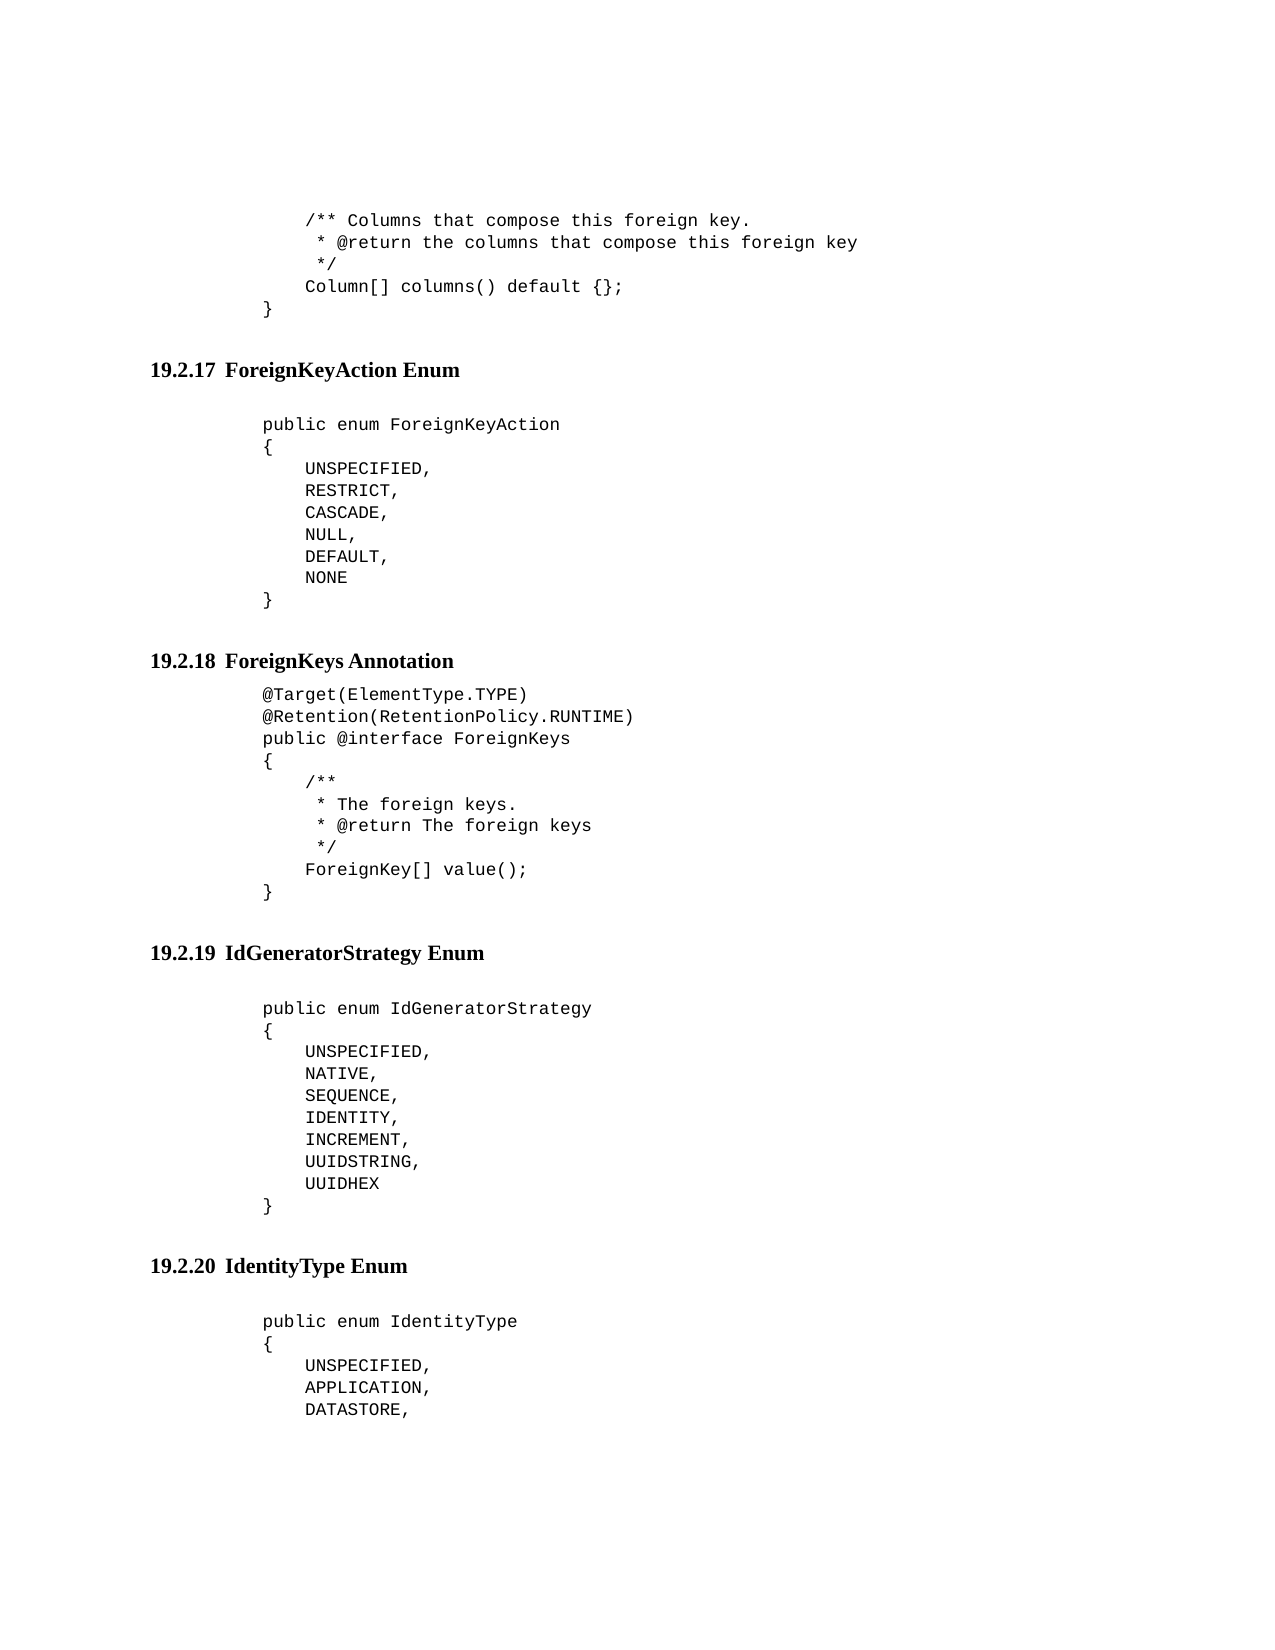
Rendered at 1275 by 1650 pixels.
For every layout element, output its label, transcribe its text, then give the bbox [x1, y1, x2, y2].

text * The foreign keys. [262, 793, 1125, 815]
text } [262, 297, 1125, 319]
subtitle IdentityType Enum [150, 1253, 1125, 1279]
text UNSPECIFIED, [262, 1041, 1125, 1063]
text UUIDHEX [262, 1172, 1125, 1194]
text NULL, [262, 523, 1125, 545]
text INCREMENT, [262, 1129, 1125, 1151]
subtitle ForeignKeys Annotation [150, 647, 1125, 673]
text } [262, 589, 1125, 611]
text ForeignKey[] value(); [262, 859, 1125, 881]
text /** [262, 771, 1125, 793]
text DATASTORE, [262, 1398, 1125, 1420]
text UNSPECIFIED, [262, 458, 1125, 480]
text } [262, 1194, 1125, 1216]
text @Retention(RetentionPolicy.RUNTIME) [262, 706, 1125, 728]
text UUIDSTRING, [262, 1151, 1125, 1172]
text @Target(ElementType.TYPE) [262, 684, 1125, 706]
text /** Columns that compose this foreign key. [262, 210, 1125, 232]
text { [262, 749, 1125, 771]
text { [262, 1019, 1125, 1041]
text } [262, 881, 1125, 903]
text CASCADE, [262, 502, 1125, 523]
text * @return the columns that compose this foreign key [262, 232, 1125, 254]
text public enum IdGeneratorStrategy [262, 997, 1125, 1019]
text */ [262, 837, 1125, 859]
text Column[] columns() default {}; [262, 276, 1125, 297]
text public enum IdentityType [262, 1311, 1125, 1333]
text NONE [262, 567, 1125, 589]
text { [262, 436, 1125, 458]
text APPLICATION, [262, 1377, 1125, 1398]
text public @interface ForeignKeys [262, 728, 1125, 749]
text { [262, 1333, 1125, 1355]
text IDENTITY, [262, 1107, 1125, 1129]
text UNSPECIFIED, [262, 1355, 1125, 1377]
subtitle IdGeneratorStrategy Enum [150, 939, 1125, 965]
text NATIVE, [262, 1063, 1125, 1085]
text RESTRICT, [262, 480, 1125, 502]
text */ [262, 254, 1125, 276]
text SEQUENCE, [262, 1085, 1125, 1107]
text public enum ForeignKeyAction [262, 414, 1125, 436]
text DEFAULT, [262, 545, 1125, 567]
subtitle ForeignKeyAction Enum [150, 356, 1125, 382]
text * @return The foreign keys [262, 815, 1125, 837]
